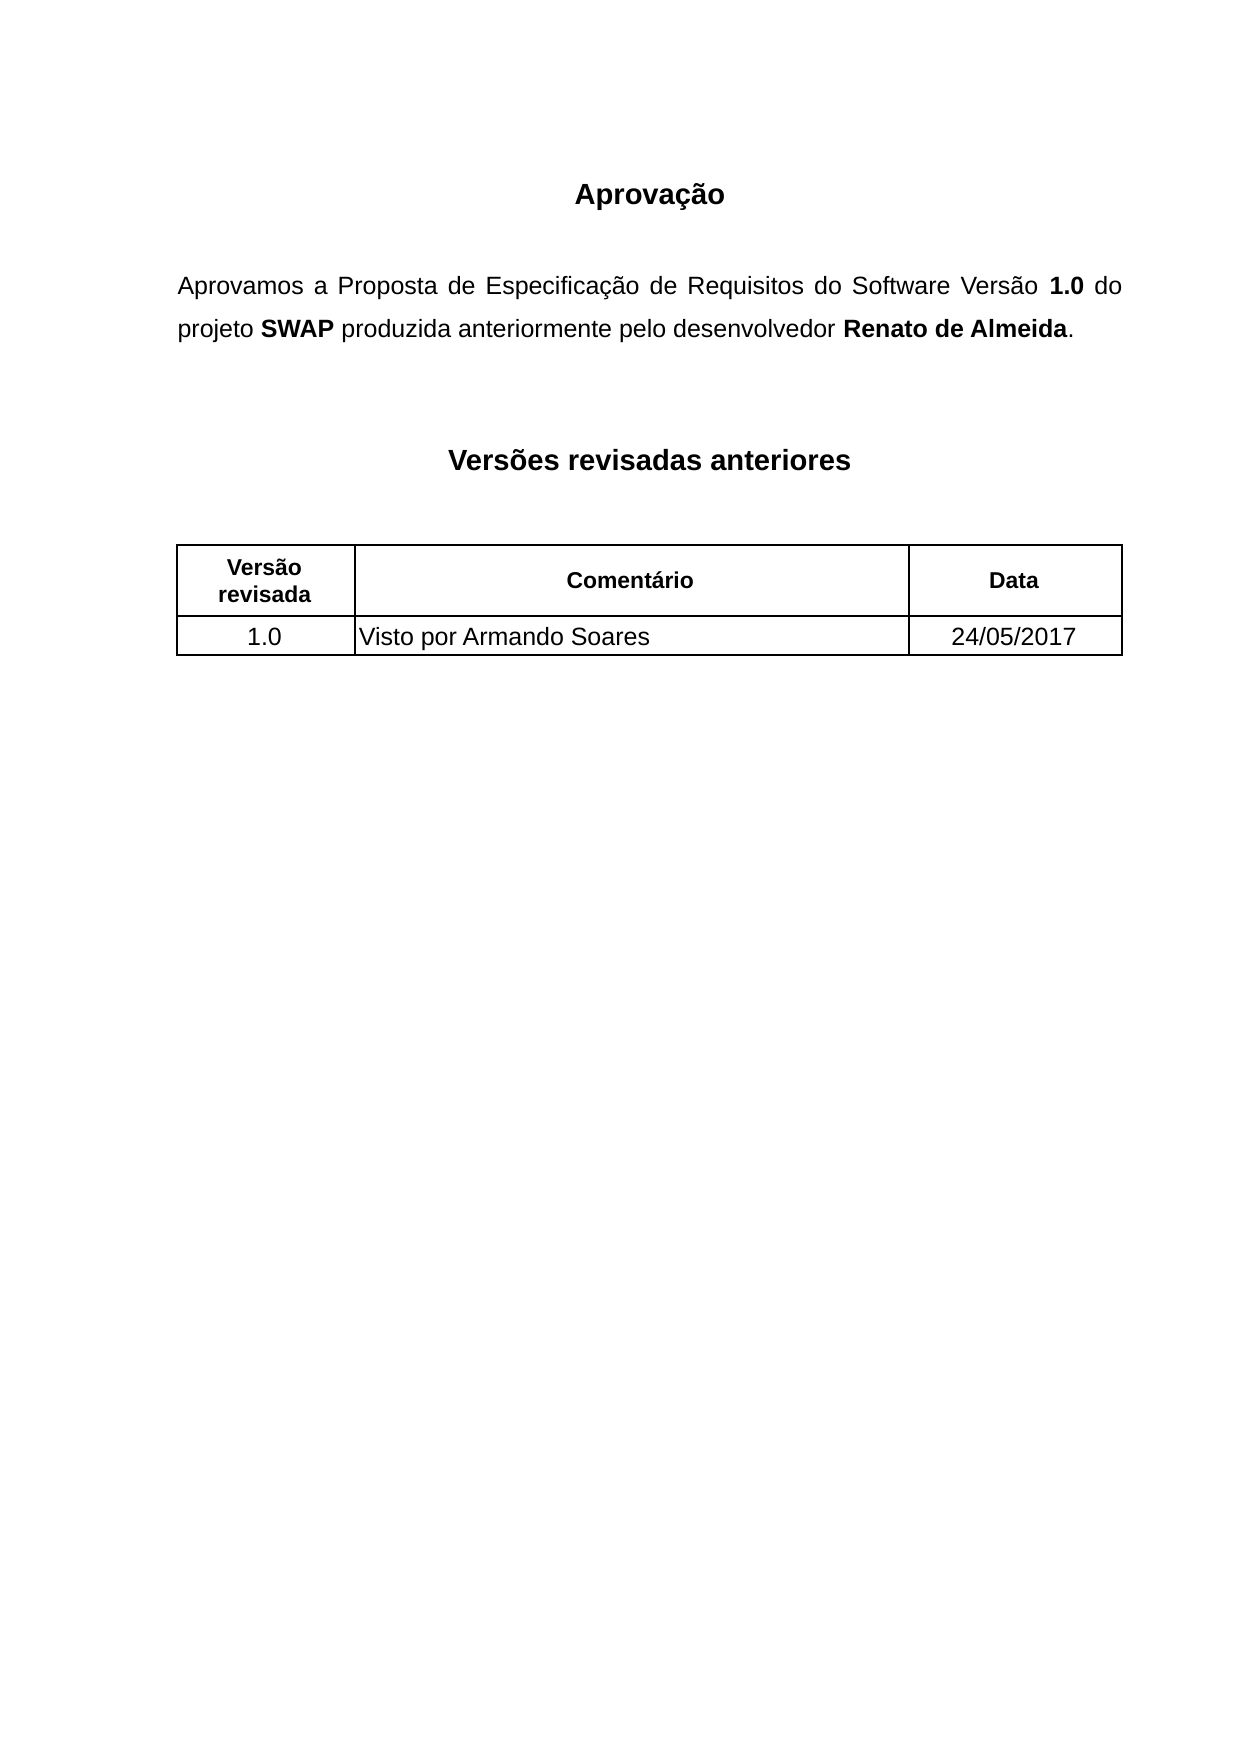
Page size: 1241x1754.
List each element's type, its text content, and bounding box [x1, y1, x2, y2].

text Aprovamos a Proposta de Especificação de Requisitos do Software Versão 1.0 do projeto SWAP produzida anteriormente pelo desenvolvedor Renato de Almeida. [177, 271, 1122, 342]
table_cell 1.0 [178, 617, 354, 654]
table_header Data [910, 546, 1121, 615]
text Aprovação [177, 177, 1122, 211]
table_header Comentário [356, 546, 908, 615]
table_cell 24/05/2017 [910, 617, 1121, 654]
table_cell Visto por Armando Soares [356, 617, 908, 654]
text Versões revisadas anteriores [177, 443, 1122, 477]
table_header Versão revisada [178, 546, 354, 615]
